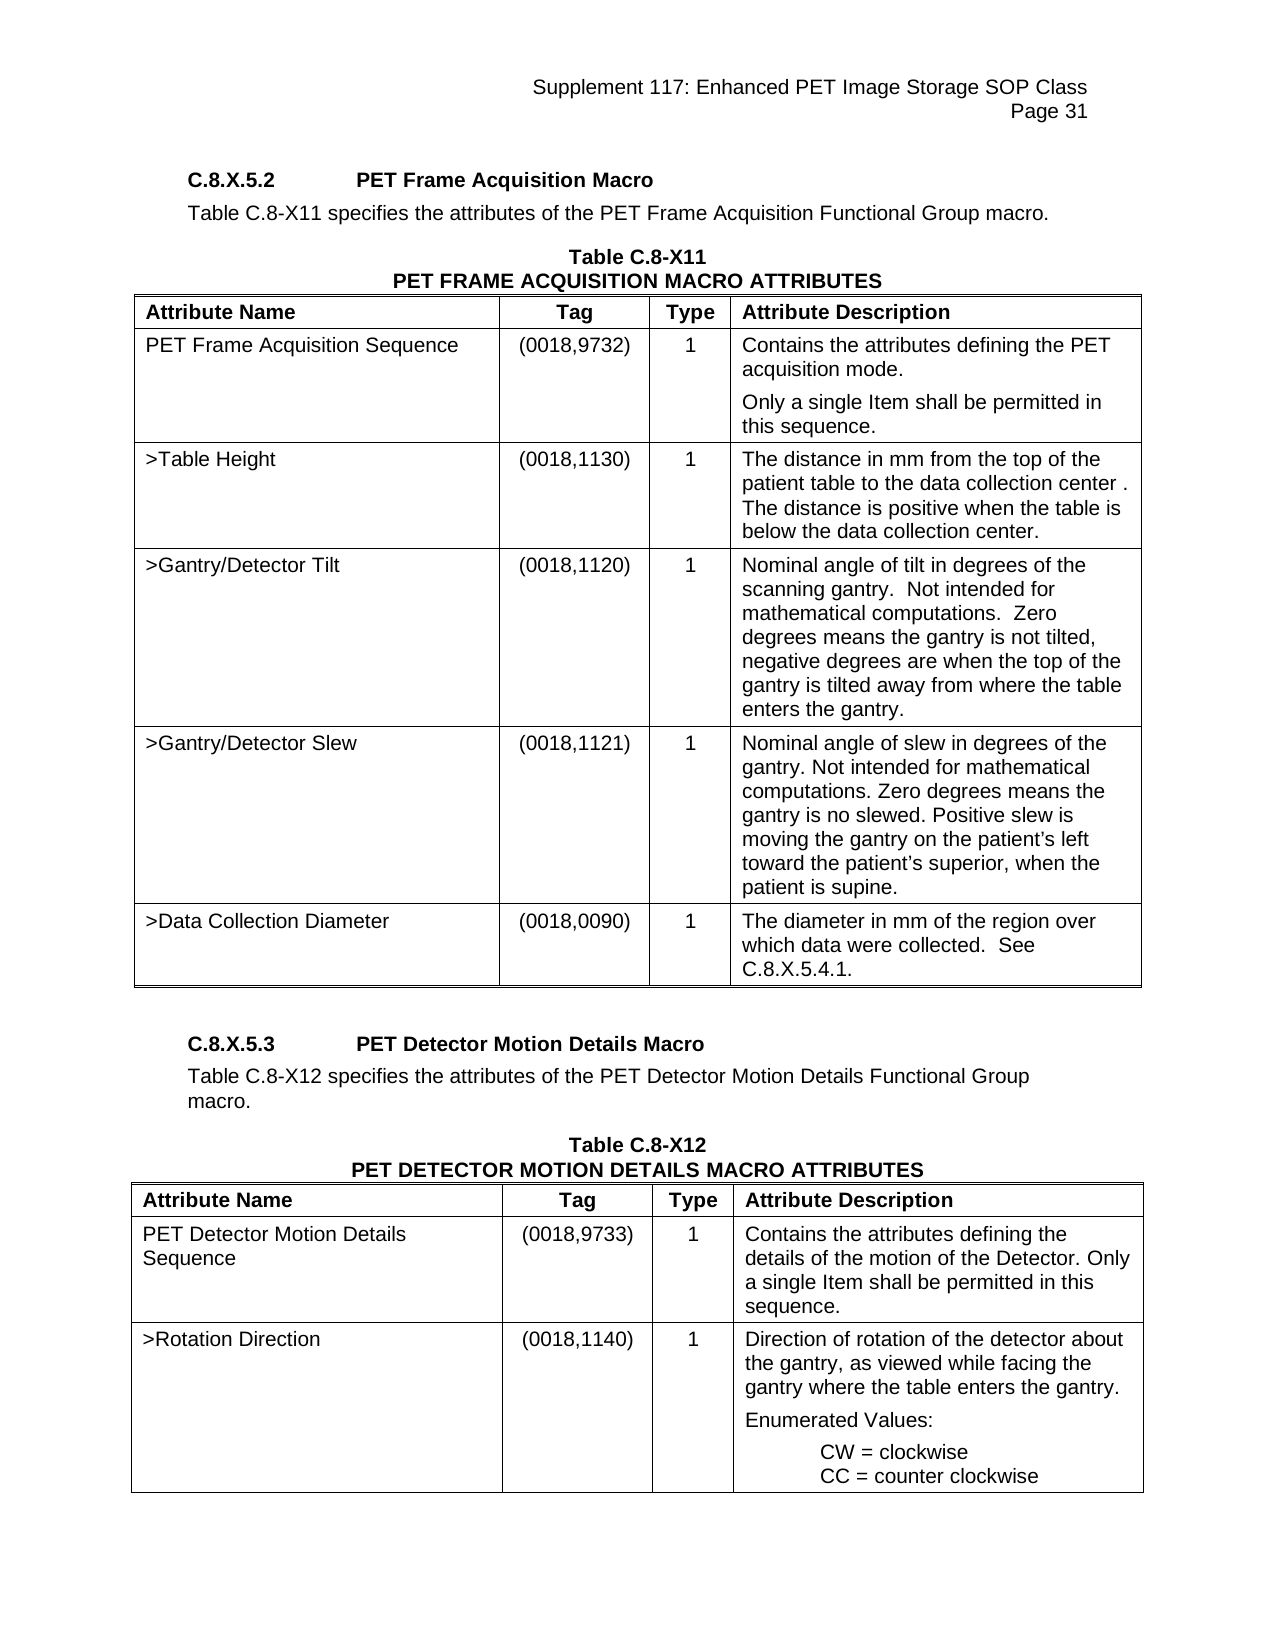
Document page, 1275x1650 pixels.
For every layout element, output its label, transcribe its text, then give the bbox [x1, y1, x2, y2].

table_cell >Gantry/Detector Slew [135, 727, 499, 903]
table_cell (0018,1120) [500, 549, 649, 726]
subtitle C.8.X.5.2 PET Frame Acquisition Macro [187, 168, 1088, 192]
table_header Attribute Name [135, 297, 499, 328]
table_cell 1 [653, 1323, 733, 1492]
table_cell >Table Height [135, 443, 499, 548]
table_cell >Gantry/Detector Tilt [135, 549, 499, 726]
table_cell PET Frame Acquisition Sequence [135, 329, 499, 442]
table_header Type [650, 297, 730, 328]
table_header Attribute Description [734, 1185, 1143, 1216]
subtitle C.8.X.5.3 PET Detector Motion Details Macro [187, 1032, 1088, 1056]
table_cell >Data Collection Diameter [135, 904, 499, 985]
table_header Tag [500, 297, 649, 328]
table_header Attribute Description [731, 297, 1141, 328]
table_cell (0018,9732) [500, 329, 649, 442]
table_cell 1 [650, 549, 730, 726]
table_cell (0018,9733) [503, 1217, 652, 1322]
table_cell The distance in mm from the top of the patient table to the data collection center . The distance is positive when the table is below the data collection center. [731, 443, 1141, 548]
table_cell The diameter in mm of the region over which data were collected. See C.8.X.5.4.1. [731, 904, 1141, 985]
table_cell >Rotation Direction [132, 1323, 502, 1492]
table_cell Contains the attributes defining the details of the motion of the Detector. Only a single Item shall be permitted in this sequence. [734, 1217, 1143, 1322]
table_cell 1 [650, 727, 730, 903]
table_cell 1 [653, 1217, 733, 1322]
table_header Tag [503, 1185, 652, 1216]
table_cell (0018,0090) [500, 904, 649, 985]
table_cell Nominal angle of tilt in degrees of the scanning gantry. Not intended for mathematical computations. Zero degrees means the gantry is not tilted, negative degrees are when the top of the gantry is tilted away from where the table enters the gantry. [731, 549, 1141, 726]
table_cell Nominal angle of slew in degrees of the gantry. Not intended for mathematical computations. Zero degrees means the gantry is no slewed. Positive slew is moving the gantry on the patient’s left toward the patient’s superior, when the patient is supine. [731, 727, 1141, 903]
table_cell 1 [650, 443, 730, 548]
table_cell 1 [650, 904, 730, 985]
table_cell Direction of rotation of the detector about the gantry, as viewed while facing the gantry where the table enters the gantry. Enumerated Values: CW = clockwise CC = counter clockwise [734, 1323, 1143, 1492]
text Table C.8-X12 specifies the attributes of the PET Detector Motion Details Functional Group macro. [187, 1064, 1088, 1113]
table_header Attribute Name [132, 1185, 502, 1216]
title Table C.8-X11 PET FRAME ACQUISITION MACRO ATTRIBUTES [187, 245, 1088, 293]
table_cell (0018,1140) [503, 1323, 652, 1492]
table_header Type [653, 1185, 733, 1216]
table_cell PET Detector Motion Details Sequence [132, 1217, 502, 1322]
table_cell Contains the attributes defining the PET acquisition mode. Only a single Item shall be permitted in this sequence. [731, 329, 1141, 442]
table_cell 1 [650, 329, 730, 442]
table_cell (0018,1121) [500, 727, 649, 903]
text Table C.8-X11 specifies the attributes of the PET Frame Acquisition Functional Group macro. [187, 200, 1088, 224]
title Table C.8-X12 PET DETECTOR MOTION DETAILS MACRO ATTRIBUTES [187, 1133, 1088, 1182]
table_cell (0018,1130) [500, 443, 649, 548]
